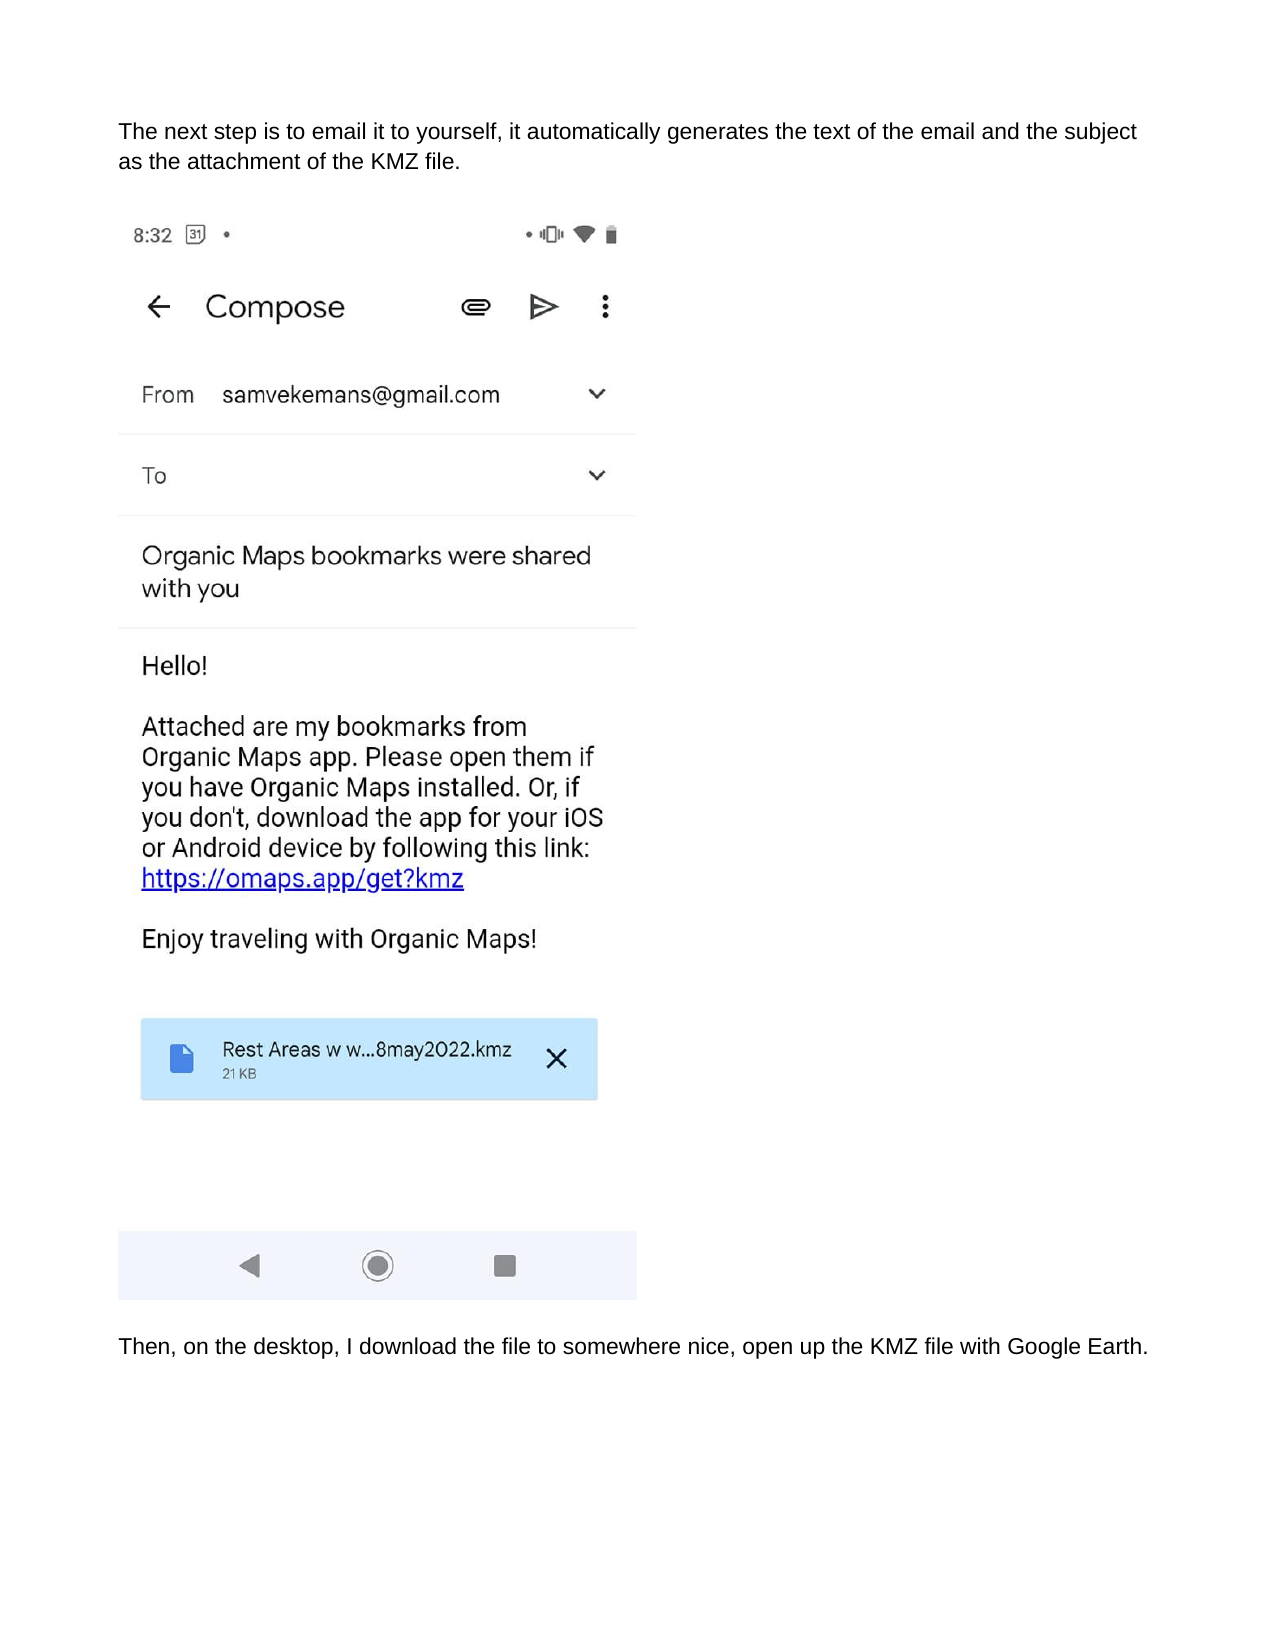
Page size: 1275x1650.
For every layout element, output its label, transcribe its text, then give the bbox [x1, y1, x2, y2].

text The next step is to email it to yourself, it automatically generates the text of the email and the subject as the attachment of the KMZ file. Then, on the desktop, I download the file to somewhere nice, open up the KMZ file with Google Earth. [118, 118, 1157, 1390]
picture [118, 208, 637, 1300]
